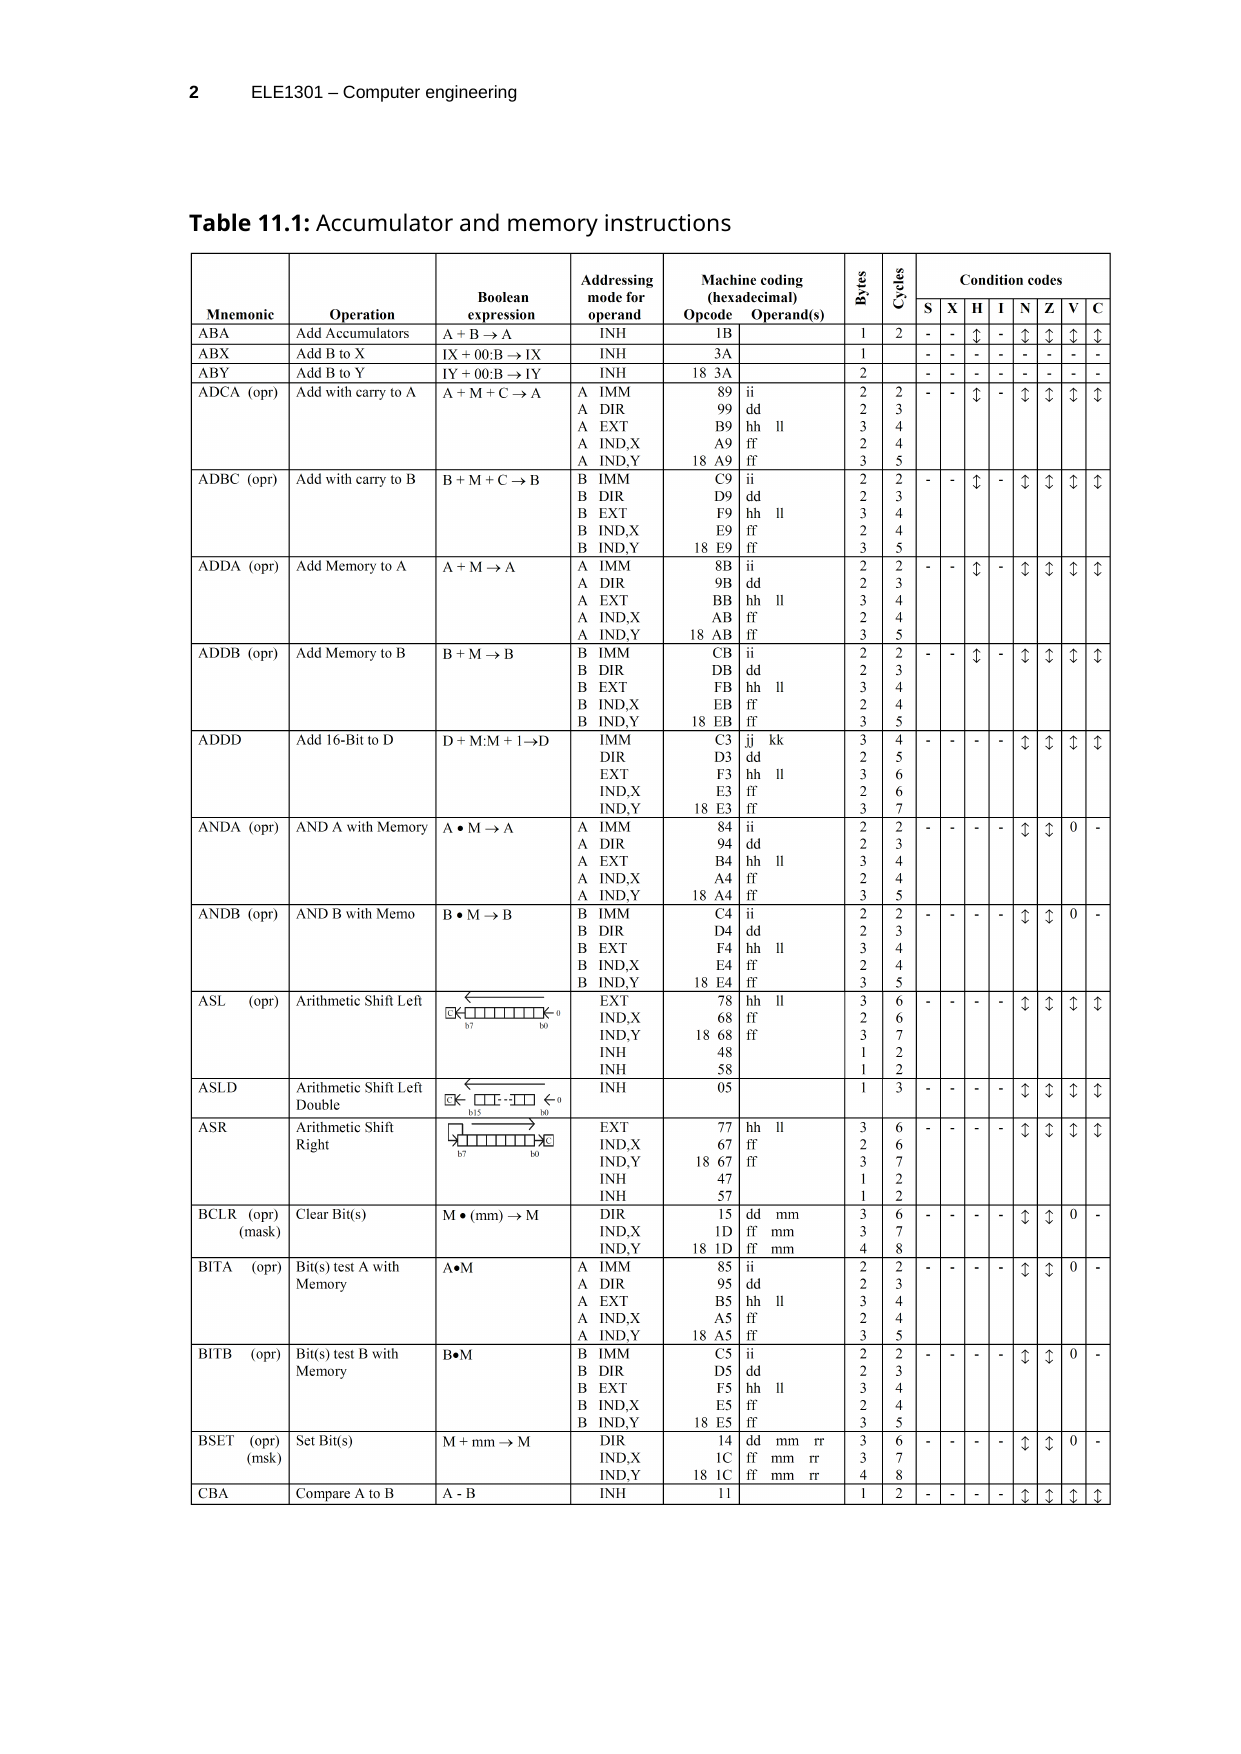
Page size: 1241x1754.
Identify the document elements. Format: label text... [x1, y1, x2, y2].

text Table 11.1: Accumulator and memory instructions [189, 207, 1051, 238]
picture [188, 250, 1114, 1508]
